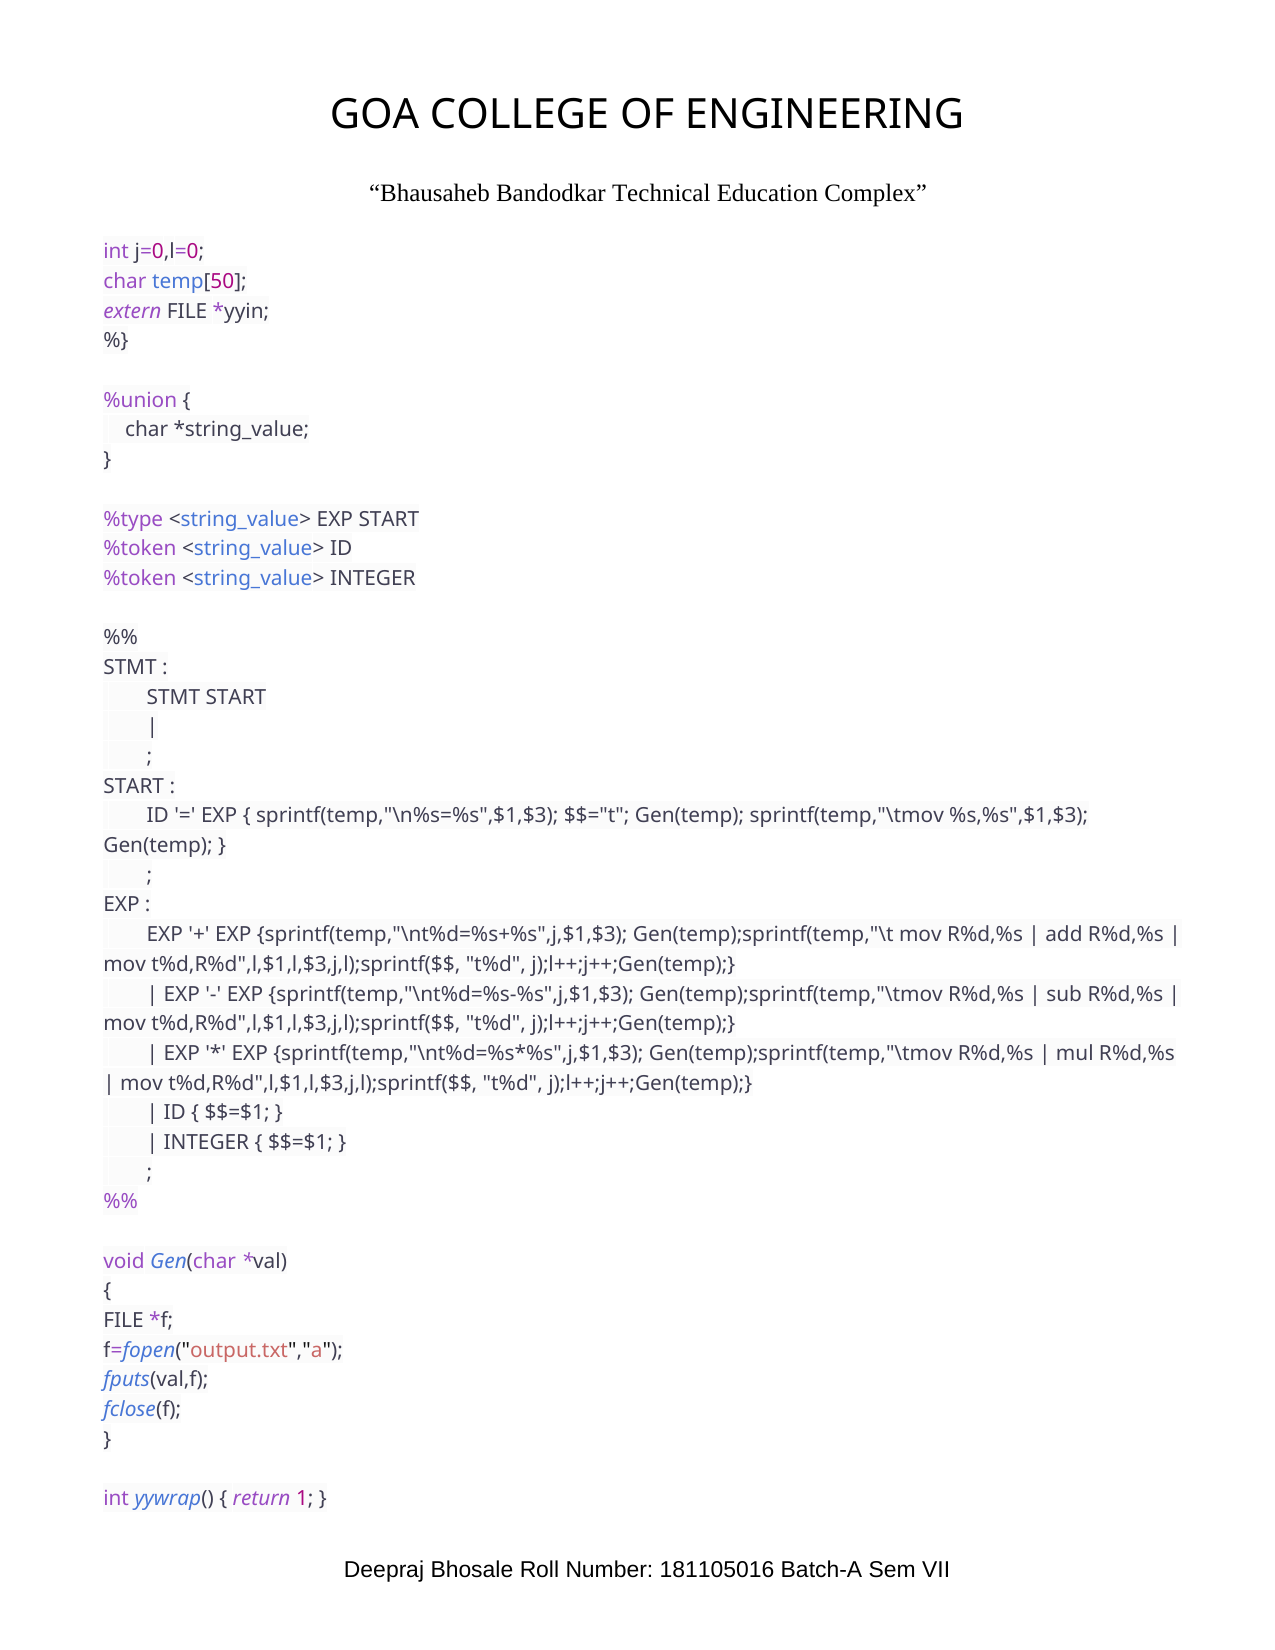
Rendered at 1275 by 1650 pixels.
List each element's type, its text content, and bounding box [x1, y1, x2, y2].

text %union { [103, 384, 1191, 413]
text { [103, 1274, 1191, 1304]
text ; [103, 740, 1191, 769]
text f=fopen("output.txt","a"); [103, 1334, 1191, 1363]
text char *string_value; [103, 413, 1191, 443]
text %token <string_value> ID [103, 532, 1191, 562]
text extern FILE *yyin; [103, 294, 1191, 324]
text FILE *f; [103, 1304, 1191, 1334]
text | EXP '*' EXP {sprintf(temp,"\nt%d=%s*%s",j,$1,$3); Gen(temp);sprintf(temp,"\tmov R%d,%s | mul R%d,%s | mov t%d,R%d",l,$1,l,$3,j,l);sprintf($$, "t%d", j);l++;j++;Gen(temp);} [103, 1037, 1191, 1096]
text fputs(val,f); [103, 1363, 1191, 1393]
text void Gen(char *val) [103, 1244, 1191, 1274]
text %token <string_value> INTEGER [103, 562, 1191, 591]
text char temp[50]; [103, 265, 1191, 294]
text | EXP '-' EXP {sprintf(temp,"\nt%d=%s-%s",j,$1,$3); Gen(temp);sprintf(temp,"\tmov R%d,%s | sub R%d,%s | mov t%d,R%d",l,$1,l,$3,j,l);sprintf($$, "t%d", j);l++;j++;Gen(temp);} [103, 977, 1191, 1037]
text | [103, 710, 1191, 740]
text %% [103, 621, 1191, 651]
text STMT START [103, 681, 1191, 710]
text %} [103, 324, 1191, 354]
text EXP : [103, 888, 1191, 918]
text } [103, 443, 1191, 473]
text %% [103, 1185, 1191, 1215]
text | ID { $$=$1; } [103, 1096, 1191, 1126]
text fclose(f); [103, 1393, 1191, 1423]
text %type <string_value> EXP START [103, 502, 1191, 532]
text EXP '+' EXP {sprintf(temp,"\nt%d=%s+%s",j,$1,$3); Gen(temp);sprintf(temp,"\t mov R%d,%s | add R%d,%s | mov t%d,R%d",l,$1,l,$3,j,l);sprintf($$, "t%d", j);l++;j++;Gen(temp);} [103, 918, 1191, 977]
text int j=0,l=0; [103, 235, 1191, 265]
text } [103, 1423, 1191, 1452]
text ; [103, 1156, 1191, 1185]
text int yywrap() { return 1; } [103, 1482, 1191, 1512]
text ; [103, 859, 1191, 888]
text STMT : [103, 651, 1191, 681]
text START : [103, 769, 1191, 799]
text ID '=' EXP { sprintf(temp,"\n%s=%s",$1,$3); $$="t"; Gen(temp); sprintf(temp,"\tmov %s,%s",$1,$3); Gen(temp); } [103, 799, 1191, 859]
text | INTEGER { $$=$1; } [103, 1126, 1191, 1156]
